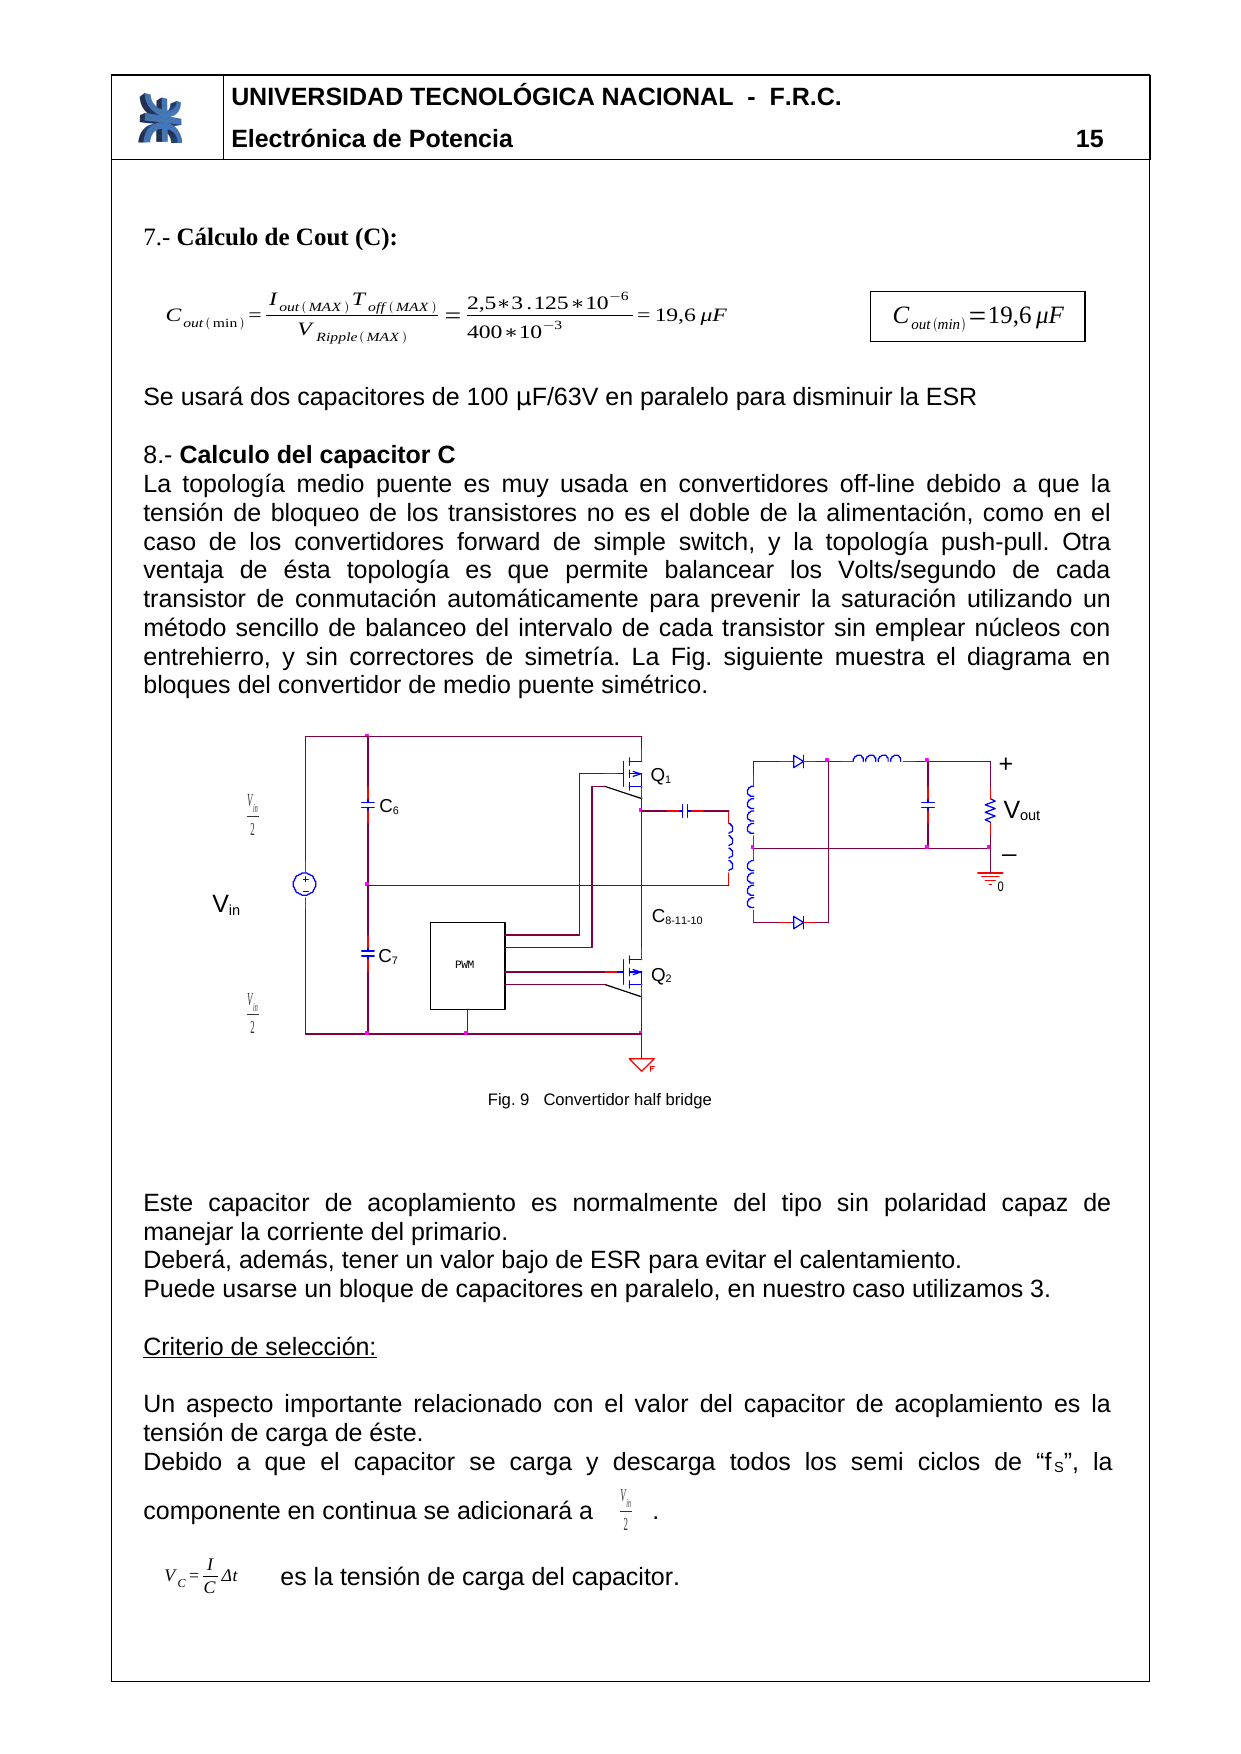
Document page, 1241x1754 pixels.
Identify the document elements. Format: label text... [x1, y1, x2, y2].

text _ [1002, 828, 1044, 857]
text C6 [379, 795, 436, 817]
text Q2 [651, 963, 708, 985]
text Vout [1003, 795, 1075, 824]
text Q1 [650, 764, 707, 785]
text La topología medio puente es muy usada en convertidores off-line debido a que la tensión de bloqueo de los transistores no es el doble de la alimentación, como en el caso de los convertidores forward de simple switch, y la topología push-pull. Otra ventaja de ésta topología es que permite balancear los Volts/segundo de cada transistor de conmutación automáticamente para prevenir la saturación utilizando un método sencillo de balanceo del intervalo de cada transistor sin emplear núcleos con entrehierro, y sin correctores de simetría. La Fig. siguiente muestra el diagrama en bloques del convertidor de medio puente simétrico. [143, 469, 1112, 699]
text Un aspecto importante relacionado con el valor del capacitor de acoplamiento es la tensión de carga de éste. [143, 1389, 1112, 1447]
text Se usará dos capacitores de 100 μF/63V en paralelo para disminuir la ESR [143, 382, 1112, 412]
text Criterio de selección: [143, 1332, 1112, 1361]
text 7.- Cálculo de Cout (C): [143, 222, 1112, 250]
text Puede usarse un bloque de capacitores en paralelo, en nuestro caso utilizamos 3. [143, 1274, 1112, 1303]
text Vin [212, 889, 269, 918]
text C8-11-10 [652, 905, 742, 927]
text Debido a que el capacitor se carga y descarga todos los semi ciclos de “fS”, la componente en continua se adicionará a . [143, 1447, 1112, 1545]
text es la tensión de carga del capacitor. [261, 1545, 1112, 1608]
text Este capacitor de acoplamiento es normalmente del tipo sin polaridad capaz de manejar la corriente del primario. [143, 1188, 1112, 1246]
text 8.- Calculo del capacitor C [143, 441, 1112, 469]
text Fig. 9 Convertidor half bridge [488, 1089, 769, 1109]
text Deberá, además, tener un valor bajo de ESR para evitar el calentamiento. [143, 1246, 1112, 1274]
text + [998, 749, 1040, 778]
text C7 [378, 945, 415, 967]
picture [135, 92, 183, 144]
